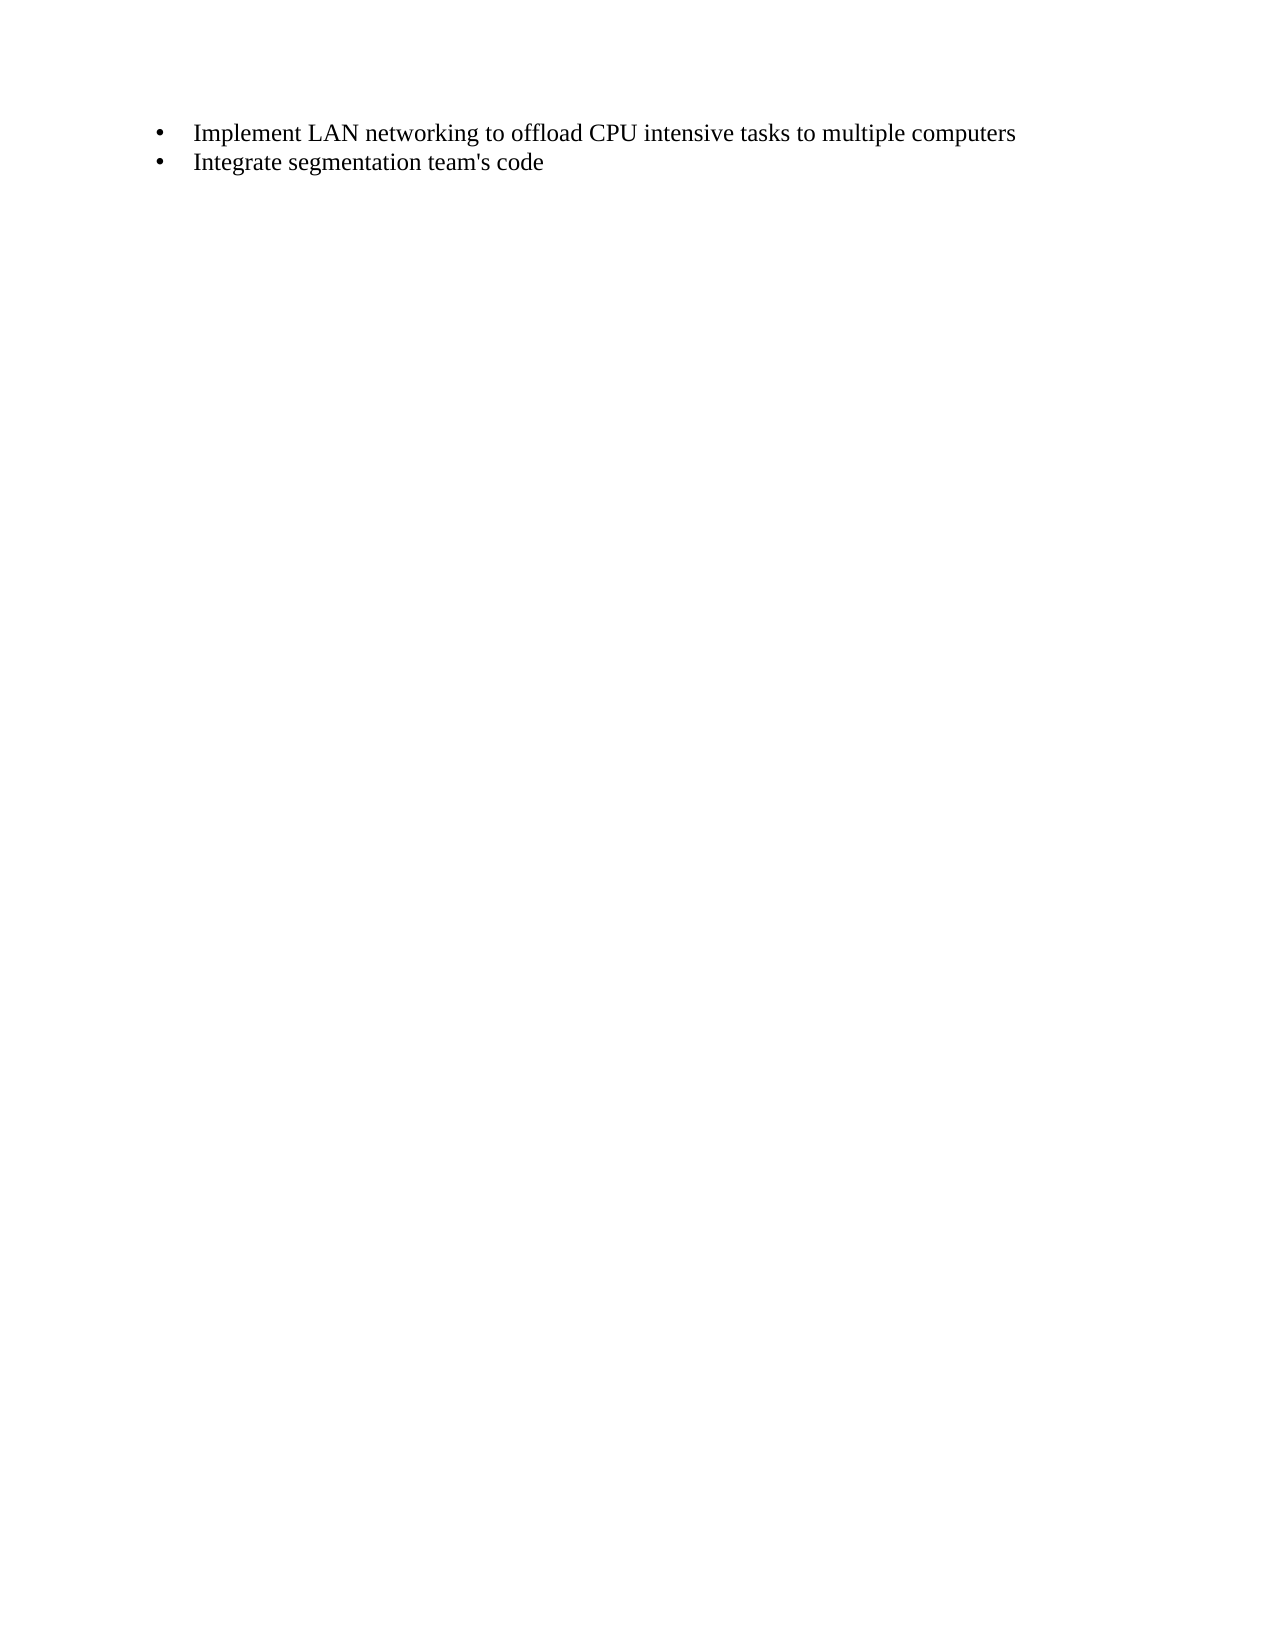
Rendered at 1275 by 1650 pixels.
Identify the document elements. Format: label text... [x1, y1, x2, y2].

list Implement LAN networking to offload CPU intensive tasks to multiple computers [156, 118, 1157, 147]
list Integrate segmentation team's code [156, 147, 1157, 176]
